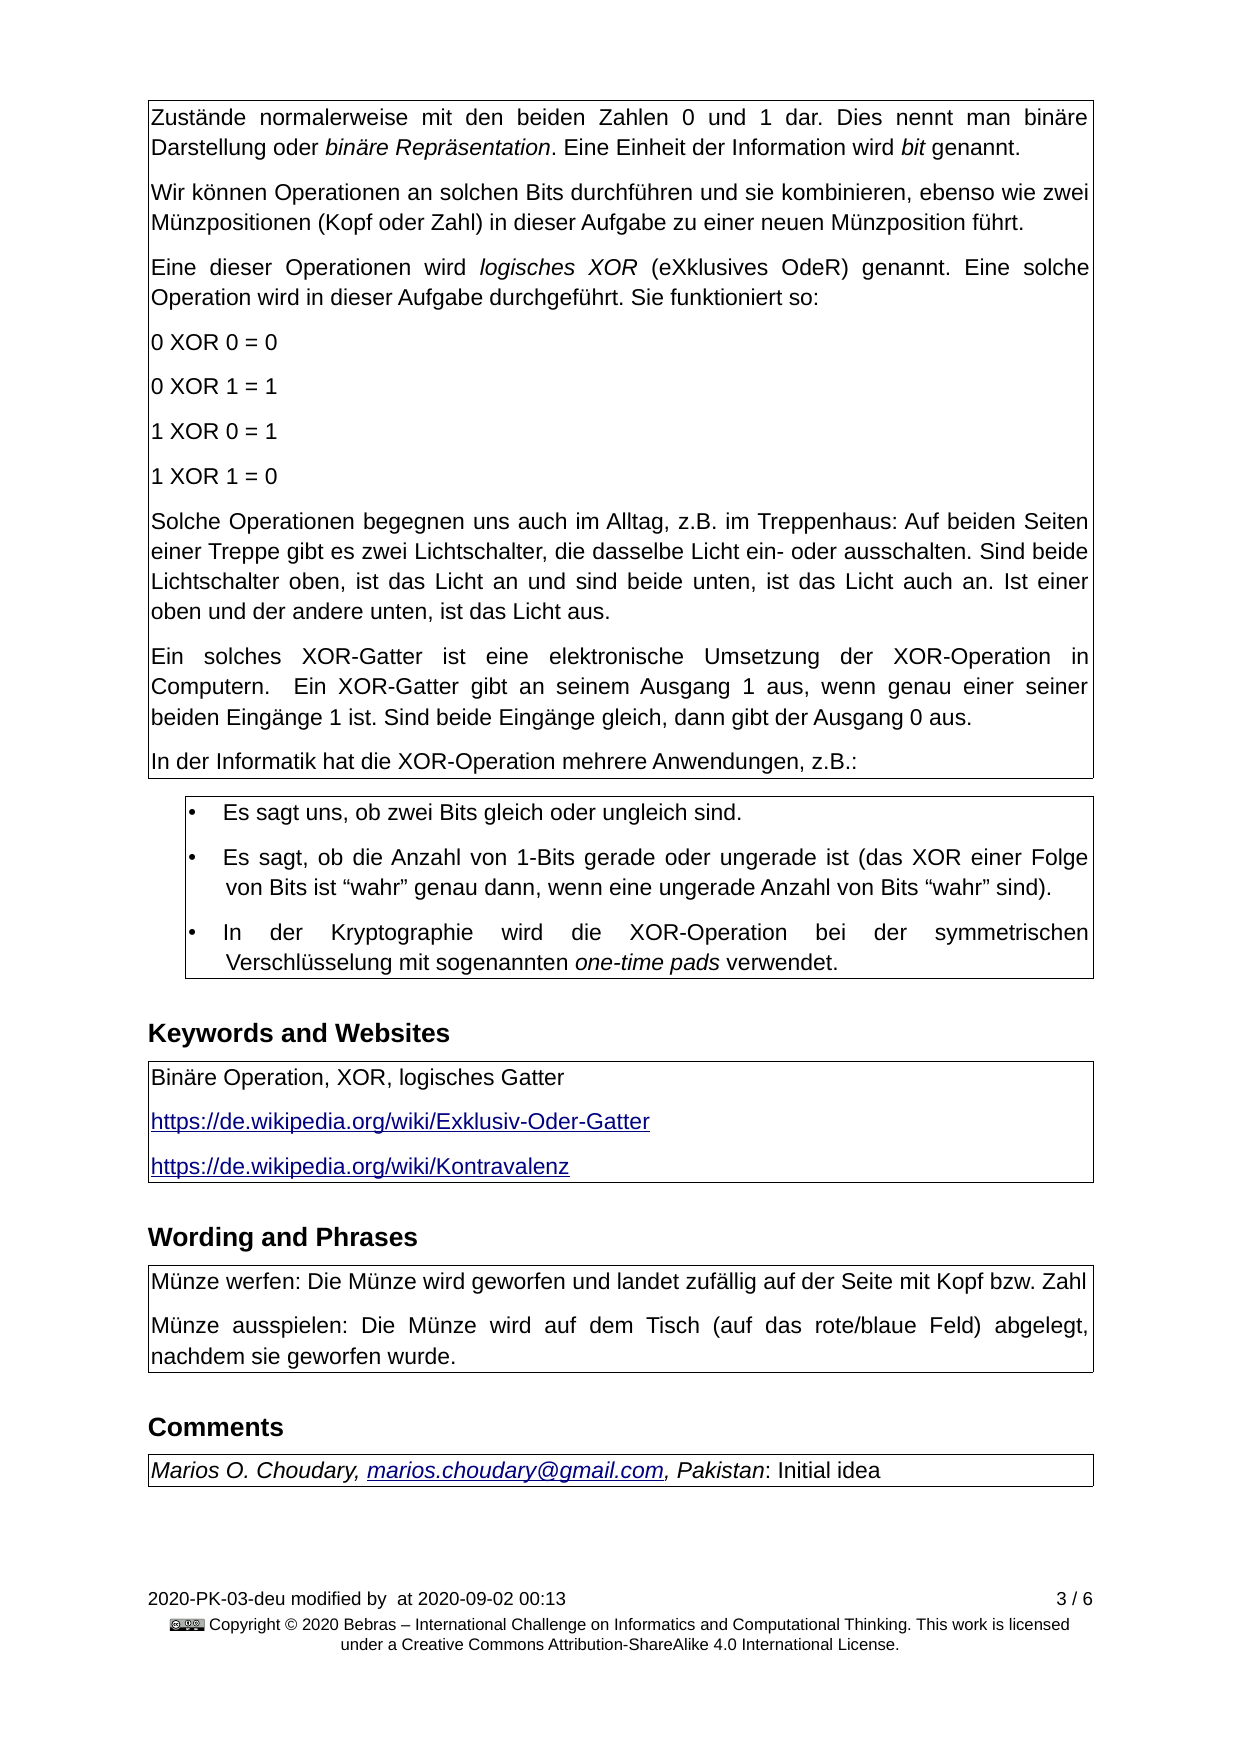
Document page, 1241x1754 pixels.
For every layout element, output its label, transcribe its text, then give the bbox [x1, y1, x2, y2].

text Münze ausspielen: Die Münze wird auf dem Tisch (auf das rote/blaue Feld) abgelegt, nachdem sie geworfen wurde. [149, 1309, 1093, 1372]
text https://de.wikipedia.org/wiki/Kontravalenz [149, 1150, 1093, 1182]
text Marios O. Choudary, marios.choudary@gmail.com, Pakistan: Initial idea [149, 1455, 1093, 1486]
list In der Kryptographie wird die XOR-Operation bei der symmetrischen Verschlüsselung mit sogenannten one-time pads verwendet. [186, 916, 1093, 978]
text Münze werfen: Die Münze wird geworfen und landet zufällig auf der Seite mit Kopf bzw. Zahl [149, 1266, 1093, 1294]
text 1 XOR 0 = 1 [149, 415, 1093, 444]
text Eine dieser Operationen wird logisches XOR (eXklusives OdeR) genannt. Eine solche Operation wird in dieser Aufgabe durchgeführt. Sie funktioniert so: [149, 250, 1093, 310]
text Zustände normalerweise mit den beiden Zahlen 0 und 1 dar. Dies nennt man binäre Darstellung oder binäre Repräsentation. Eine Einheit der Information wird bit genannt. [149, 101, 1093, 160]
text 0 XOR 1 = 1 [149, 370, 1093, 399]
text In der Informatik hat die XOR-Operation mehrere Anwendungen, z.B.: [149, 745, 1093, 778]
subtitle Wording and Phrases [148, 1222, 1093, 1252]
list Es sagt, ob die Anzahl von 1-Bits gerade oder ungerade ist (das XOR einer Folge von Bits ist “wahr” genau dann, wenn eine ungerade Anzahl von Bits “wahr” sind). [186, 841, 1093, 900]
text Binäre Operation, XOR, logisches Gatter [149, 1062, 1093, 1090]
text 0 XOR 0 = 0 [149, 325, 1093, 355]
subtitle Keywords and Websites [148, 1018, 1093, 1048]
text 1 XOR 1 = 0 [149, 460, 1093, 489]
text Ein solches XOR-Gatter ist eine elektronische Umsetzung der XOR-Operation in Computern. Ein XOR-Gatter gibt an seinem Ausgang 1 aus, wenn genau einer seiner beiden Eingänge 1 ist. Sind beide Eingänge gleich, dann gibt der Ausgang 0 aus. [149, 640, 1093, 730]
text Solche Operationen begegnen uns auch im Alltag, z.B. im Treppenhaus: Auf beiden Seiten einer Treppe gibt es zwei Lichtschalter, die dasselbe Licht ein- oder ausschalten. Sind beide Lichtschalter oben, ist das Licht an und sind beide unten, ist das Licht auch an. Ist einer oben und der andere unten, ist das Licht aus. [149, 504, 1093, 624]
text Wir können Operationen an solchen Bits durchführen und sie kombinieren, ebenso wie zwei Münzpositionen (Kopf oder Zahl) in dieser Aufgabe zu einer neuen Münzposition führt. [149, 175, 1093, 235]
subtitle Comments [148, 1411, 1093, 1442]
list Es sagt uns, ob zwei Bits gleich oder ungleich sind. [186, 797, 1093, 825]
text https://de.wikipedia.org/wiki/Exklusiv-Oder-Gatter [149, 1105, 1093, 1135]
